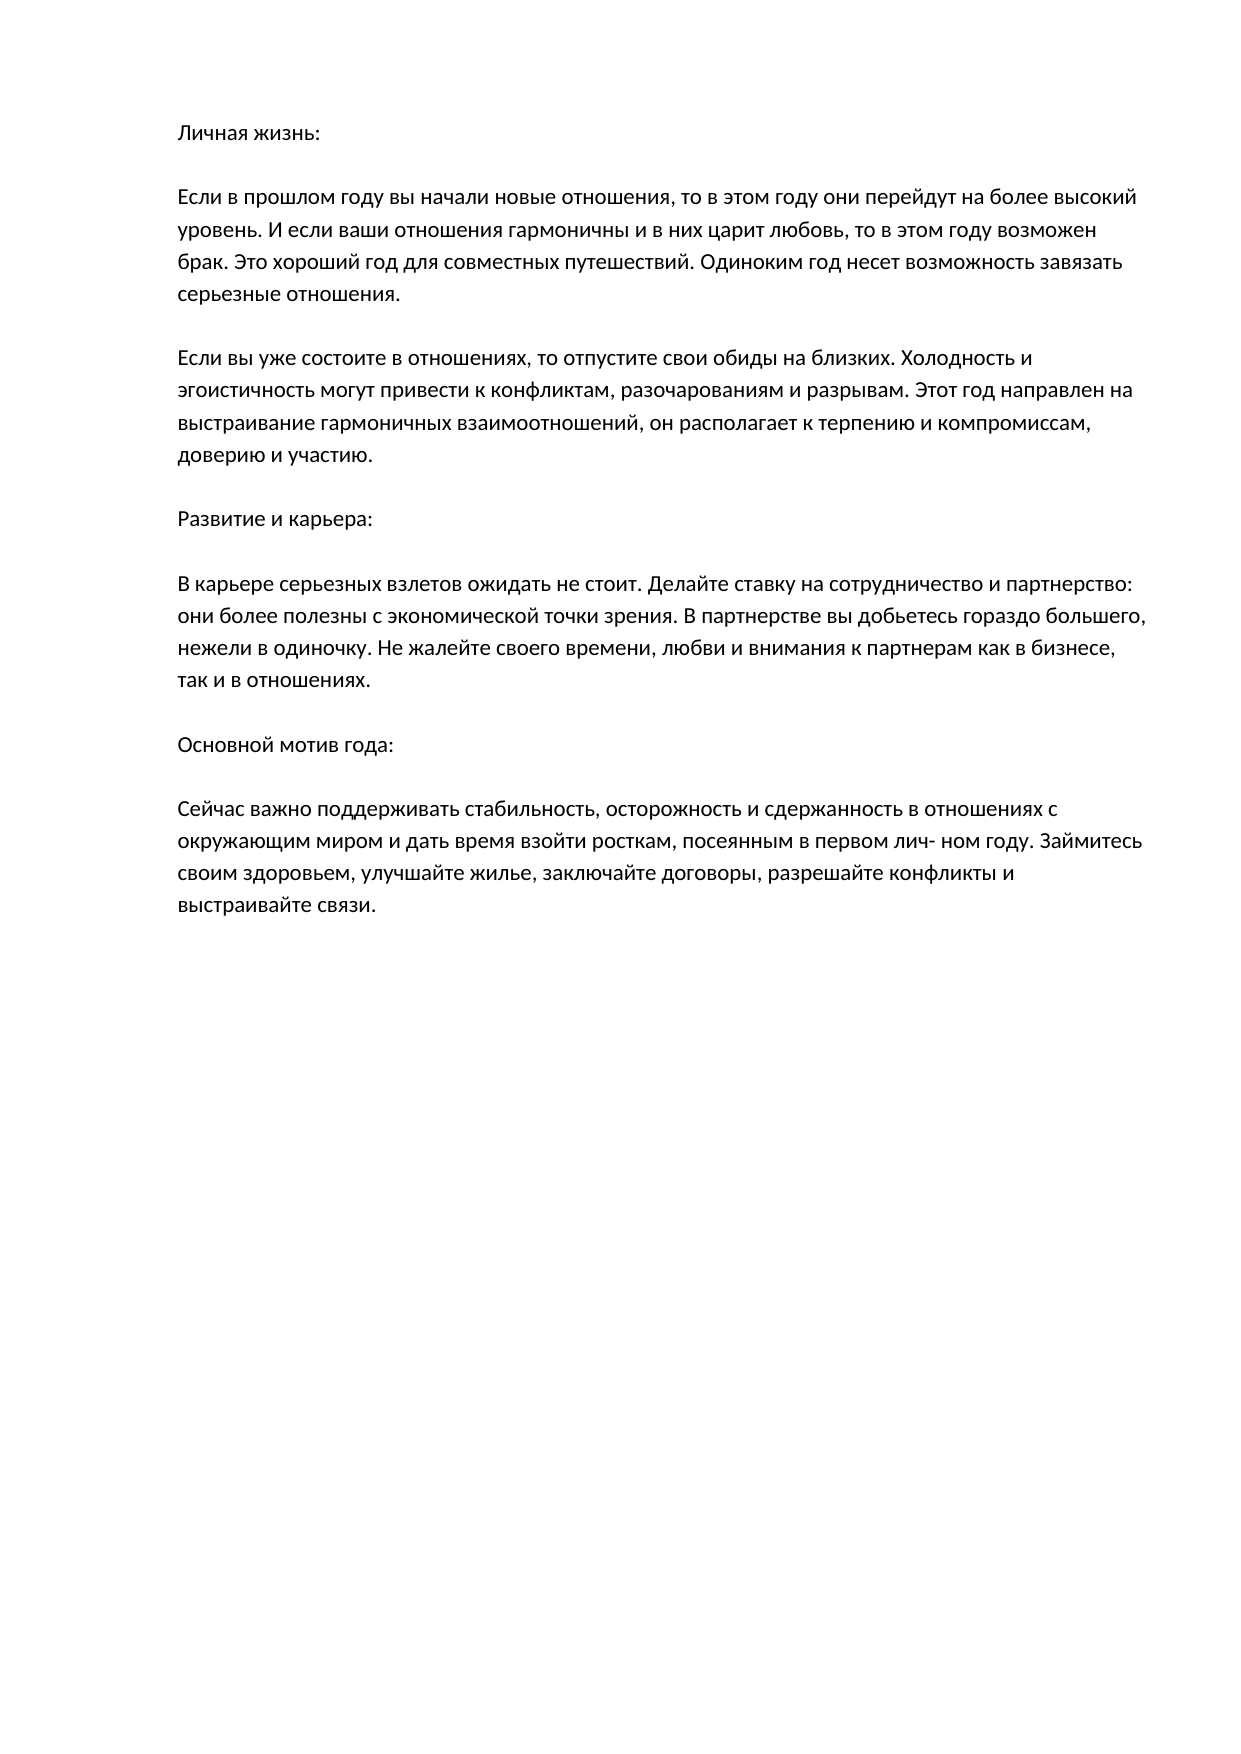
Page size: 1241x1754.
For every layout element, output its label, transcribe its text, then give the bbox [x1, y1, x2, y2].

text Личная жизнь: Если в прошлом году вы начали новые отношения, то в этом году они перейдут на более высокий уровень. И если ваши отношения гармоничны и в них царит любовь, то в этом году возможен брак. Это хороший год для совместных путешествий. Одиноким год несет возможность завязать серьезные отношения. Если вы уже состоите в отношениях, то отпустите свои обиды на близких. Холодность и эгоистичность могут привести к конфликтам, разочарованиям и разрывам. Этот год направлен на выстраивание гармоничных взаимоотношений, он располагает к терпению и компромиссам, доверию и участию. Развитие и карьера: В карьере серьезных взлетов ожидать не стоит. Делайте ставку на сотрудничество и партнерство: они более полезны с экономической точки зрения. В партнерстве вы добьетесь гораздо большего, нежели в одиночку. Не жалейте своего времени, любви и внимания к партнерам как в бизнесе, так и в отношениях. Основной мотив года: Сейчас важно поддерживать стабильность, осторожность и сдержанность в отношениях с окружающим миром и дать время взойти росткам, посеянным в первом лич- ном году. Займитесь своим здоровьем, улучшайте жилье, заключайте договоры, разрешайте конфликты и выстраивайте связи. [177, 118, 1152, 919]
